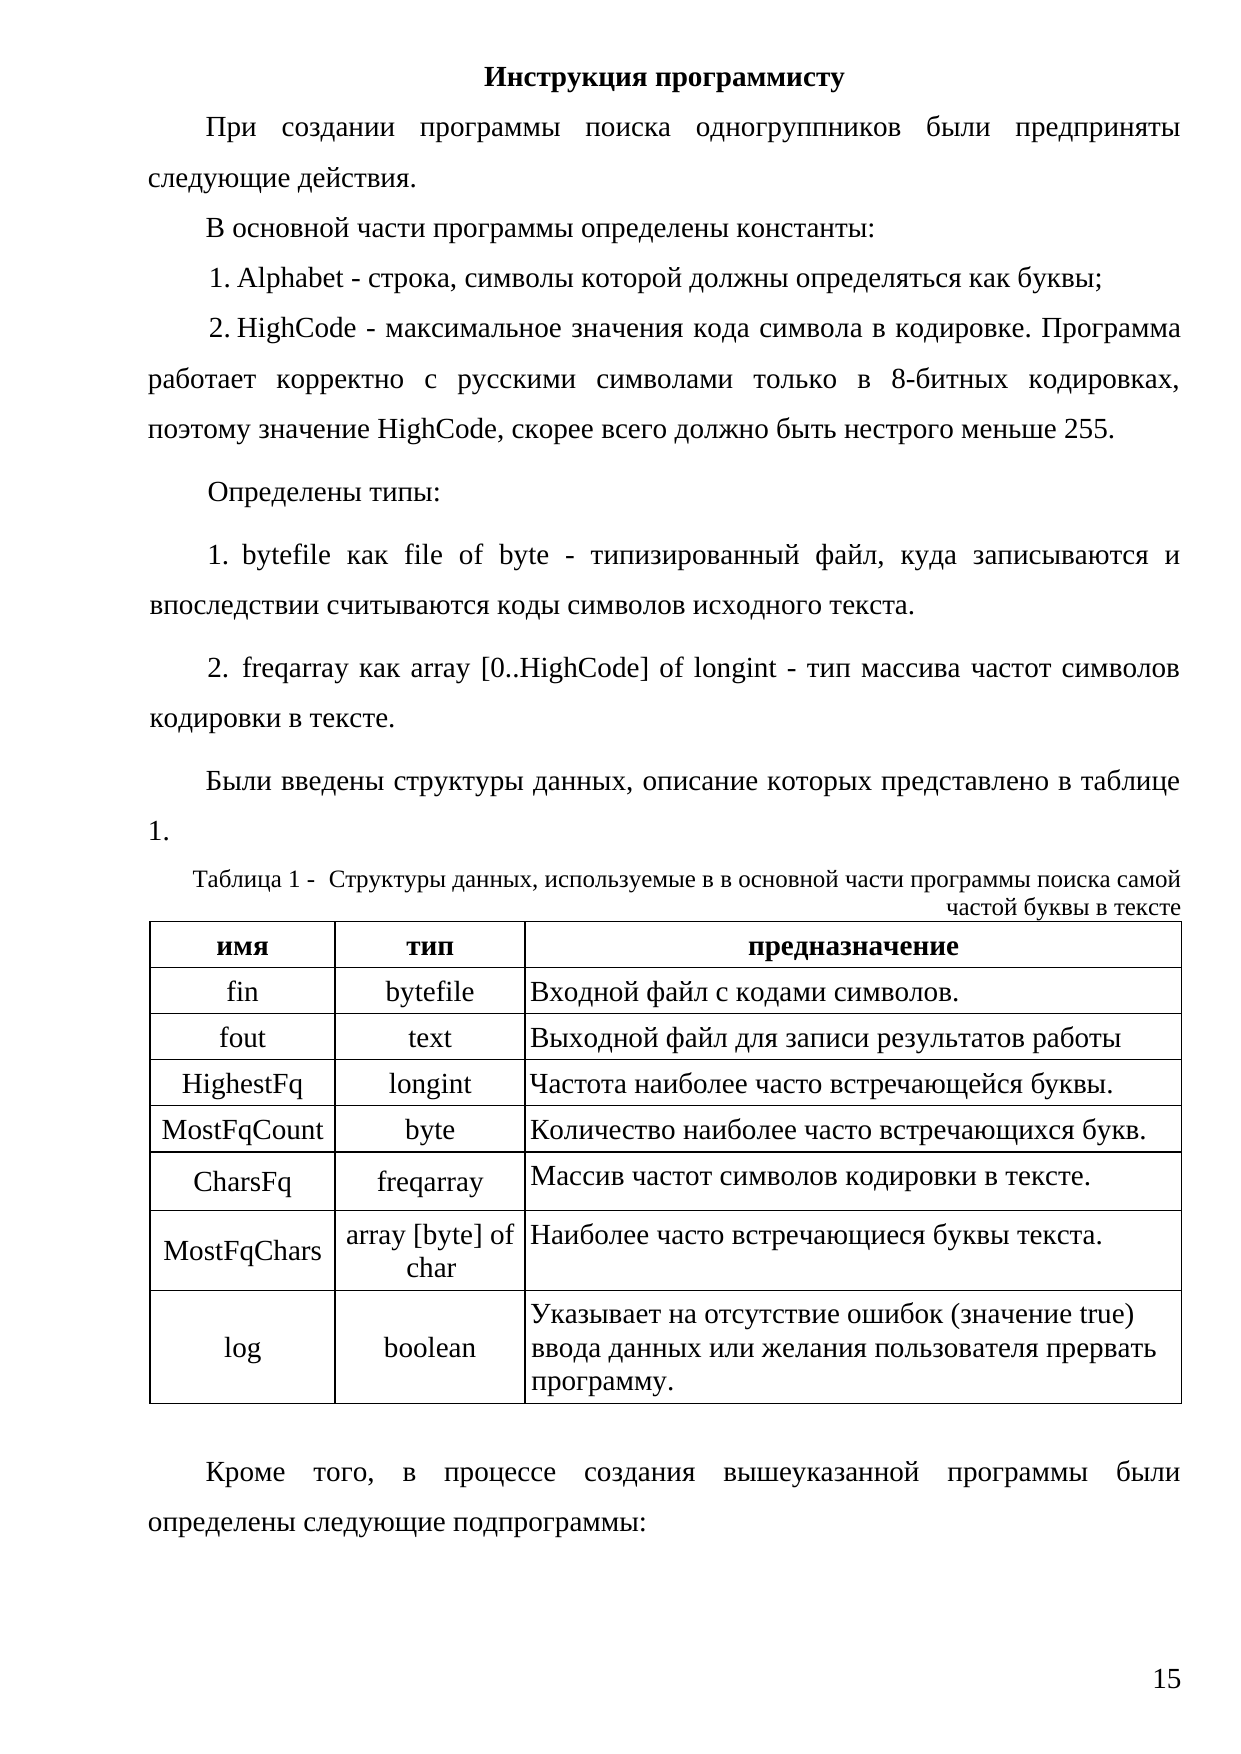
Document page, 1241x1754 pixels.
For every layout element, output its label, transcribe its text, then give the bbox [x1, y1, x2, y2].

table_cell Выходной файл для записи результатов работы [526, 1014, 1181, 1059]
subtitle Инструкция программисту [207, 59, 1122, 93]
text В основной части программы определены константы: [148, 210, 1181, 243]
text Таблица 1 - Структуры данных, используемые в в основной части программы поиска самой частой буквы в тексте [148, 864, 1181, 921]
table_cell MostFqChars [151, 1211, 334, 1289]
table_cell log [151, 1291, 334, 1403]
table_header тип [336, 922, 524, 967]
text Определены типы: [148, 474, 1181, 508]
table_cell Массив частот символов кодировки в тексте. [526, 1153, 1181, 1210]
table_cell Входной файл с кодами символов. [526, 968, 1181, 1013]
list Alphabet - строка, символы которой должны определяться как буквы; [148, 260, 1181, 294]
table_cell byte [336, 1106, 524, 1151]
text Кроме того, в процессе создания вышеуказанной программы были определены следующие подпрограммы: [148, 1454, 1181, 1538]
table_cell Указывает на отсутствие ошибок (значение true) ввода данных или желания пользователя прервать программу. [526, 1291, 1181, 1403]
table_cell fout [151, 1014, 334, 1059]
list HighCode - максимальное значения кода символа в кодировке. Программа работает корректно с русскими символами только в 8-битных кодировках, поэтому значение HighCode, скорее всего должно быть нестрого меньше 255. [148, 311, 1181, 445]
list bytefile как file of byte - типизированный файл, куда записываются и впоследствии считываются коды символов исходного текста. [149, 537, 1181, 621]
table_cell longint [336, 1060, 524, 1105]
table_cell text [336, 1014, 524, 1059]
table_cell Наиболее часто встречающиеся буквы текста. [526, 1211, 1181, 1289]
table_cell array [byte] of char [336, 1211, 524, 1289]
table_cell boolean [336, 1291, 524, 1403]
table_cell HighestFq [151, 1060, 334, 1105]
text Были введены структуры данных, описание которых представлено в таблице 1. [148, 763, 1181, 847]
table_header имя [151, 922, 334, 967]
table_cell Количество наиболее часто встречающихся букв. [526, 1106, 1181, 1151]
table_cell fin [151, 968, 334, 1013]
table_cell Частота наиболее часто встречающейся буквы. [526, 1060, 1181, 1105]
table_cell freqarray [336, 1153, 524, 1210]
table_cell MostFqCount [151, 1106, 334, 1151]
table_header предназначение [526, 922, 1181, 967]
list freqarray как array [0..HighCode] of longint - тип массива частот символов кодировки в тексте. [149, 650, 1181, 734]
text При создании программы поиска одногруппников были предприняты следующие действия. [148, 109, 1181, 193]
table_cell CharsFq [151, 1153, 334, 1210]
table_cell bytefile [336, 968, 524, 1013]
